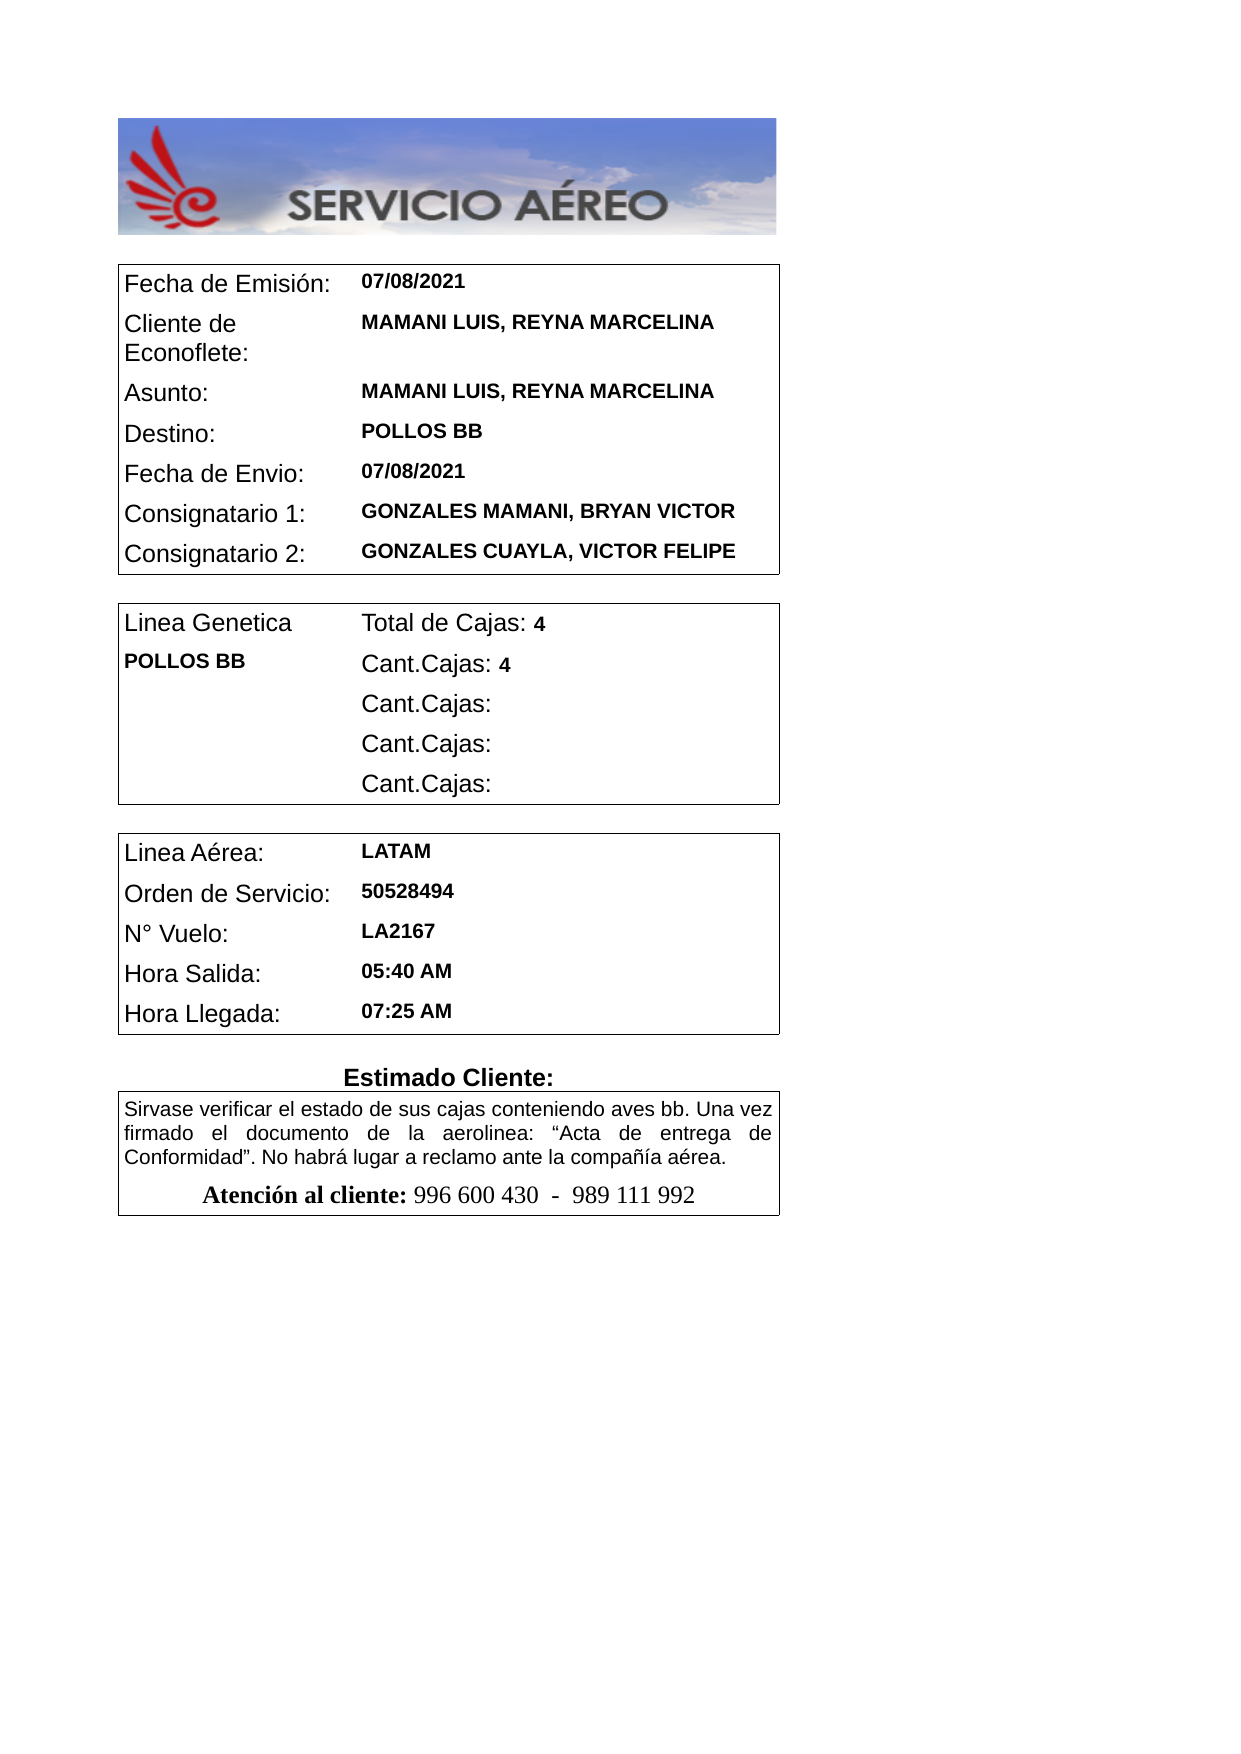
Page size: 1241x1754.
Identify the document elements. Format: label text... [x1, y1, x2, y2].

table_cell 50528494 [356, 873, 779, 913]
table_cell Total de Cajas: 4 [356, 604, 779, 643]
table_header 07/08/2021 [356, 265, 779, 304]
table_cell Linea Genetica [119, 604, 356, 643]
table_cell GONZALES MAMANI, BRYAN VICTOR [356, 493, 779, 533]
table_cell Estimado Cliente: [118, 1035, 779, 1091]
table_cell [118, 805, 356, 833]
table_cell [356, 805, 779, 833]
table_cell Cant.Cajas: [356, 683, 779, 723]
table_cell Cant.Cajas: [356, 723, 779, 763]
table_cell N° Vuelo: [119, 913, 356, 953]
table_cell Consignatario 2: [119, 534, 356, 574]
table_cell Cliente de Econoflete: [119, 304, 356, 373]
table_cell GONZALES CUAYLA, VICTOR FELIPE [356, 534, 779, 574]
picture [118, 118, 777, 235]
table_cell 07/08/2021 [356, 453, 779, 493]
table_header Fecha de Emisión: [119, 265, 356, 304]
table_cell Cant.Cajas: [356, 764, 779, 804]
table_cell Fecha de Envio: [119, 453, 356, 493]
table_cell Linea Aérea: [119, 834, 356, 873]
table_cell [119, 723, 356, 763]
table_cell Atención al cliente: 996 600 430 - 989 111 992 [119, 1175, 779, 1215]
table_cell POLLOS BB [119, 643, 356, 683]
table_cell Hora Llegada: [119, 994, 356, 1034]
table_cell LA2167 [356, 913, 779, 953]
table_cell 05:40 AM [356, 953, 779, 993]
table_cell MAMANI LUIS, REYNA MARCELINA [356, 304, 779, 373]
table_cell [119, 683, 356, 723]
table_cell Destino: [119, 413, 356, 453]
table_cell [119, 764, 356, 804]
table_cell 07:25 AM [356, 994, 779, 1034]
table_cell Consignatario 1: [119, 493, 356, 533]
table_cell [356, 575, 779, 603]
table_cell Asunto: [119, 373, 356, 413]
table_cell Orden de Servicio: [119, 873, 356, 913]
table_cell Cant.Cajas: 4 [356, 643, 779, 683]
table_cell Hora Salida: [119, 953, 356, 993]
table_cell Sirvase verificar el estado de sus cajas conteniendo aves bb. Una vez firmado el documento de la aerolinea: “Acta de entrega de Conformidad”. No habrá lugar a reclamo ante la compañía aérea. [119, 1092, 779, 1175]
table_cell POLLOS BB [356, 413, 779, 453]
table_cell MAMANI LUIS, REYNA MARCELINA [356, 373, 779, 413]
table_cell LATAM [356, 834, 779, 873]
table_cell [118, 575, 356, 603]
